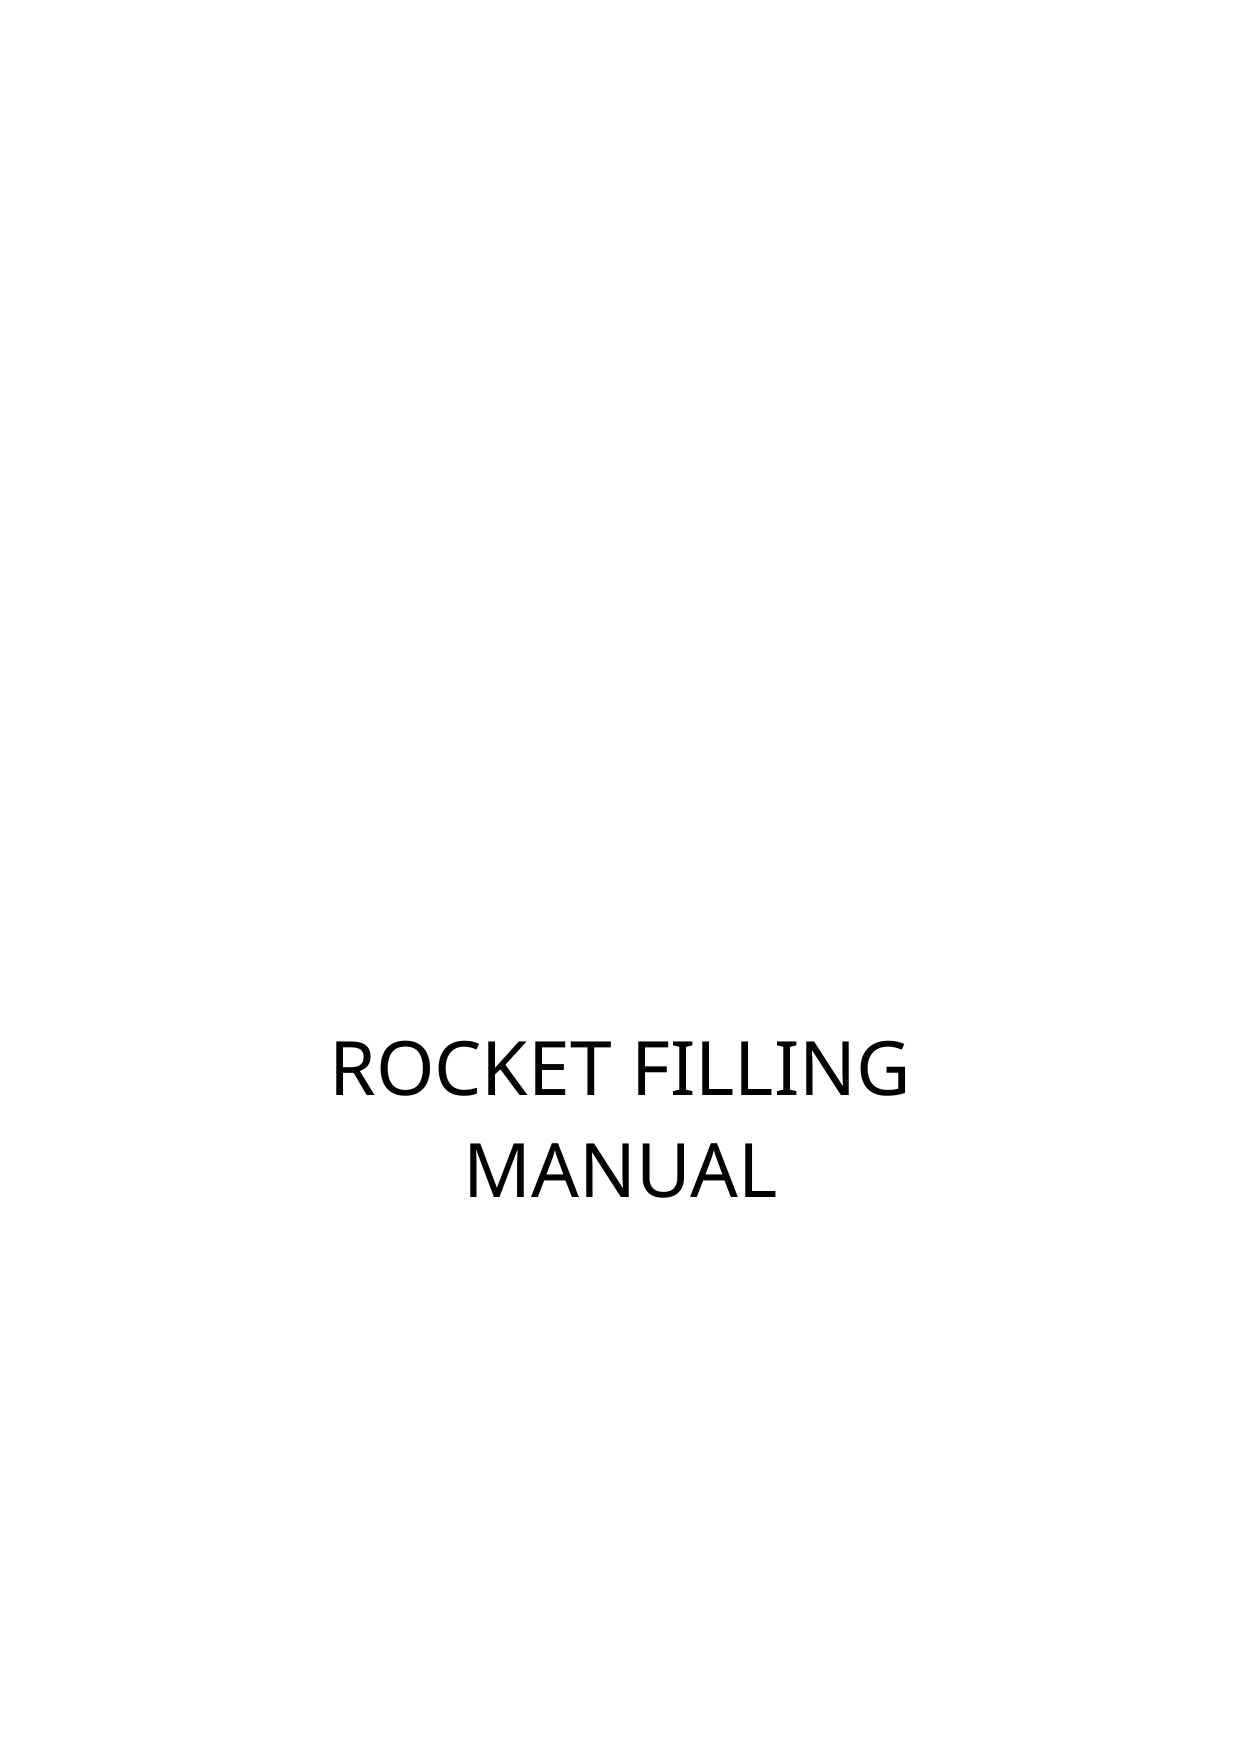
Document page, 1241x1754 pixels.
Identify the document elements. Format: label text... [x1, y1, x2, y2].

subtitle ROCKET FILLING MANUAL [118, 1015, 1122, 1220]
